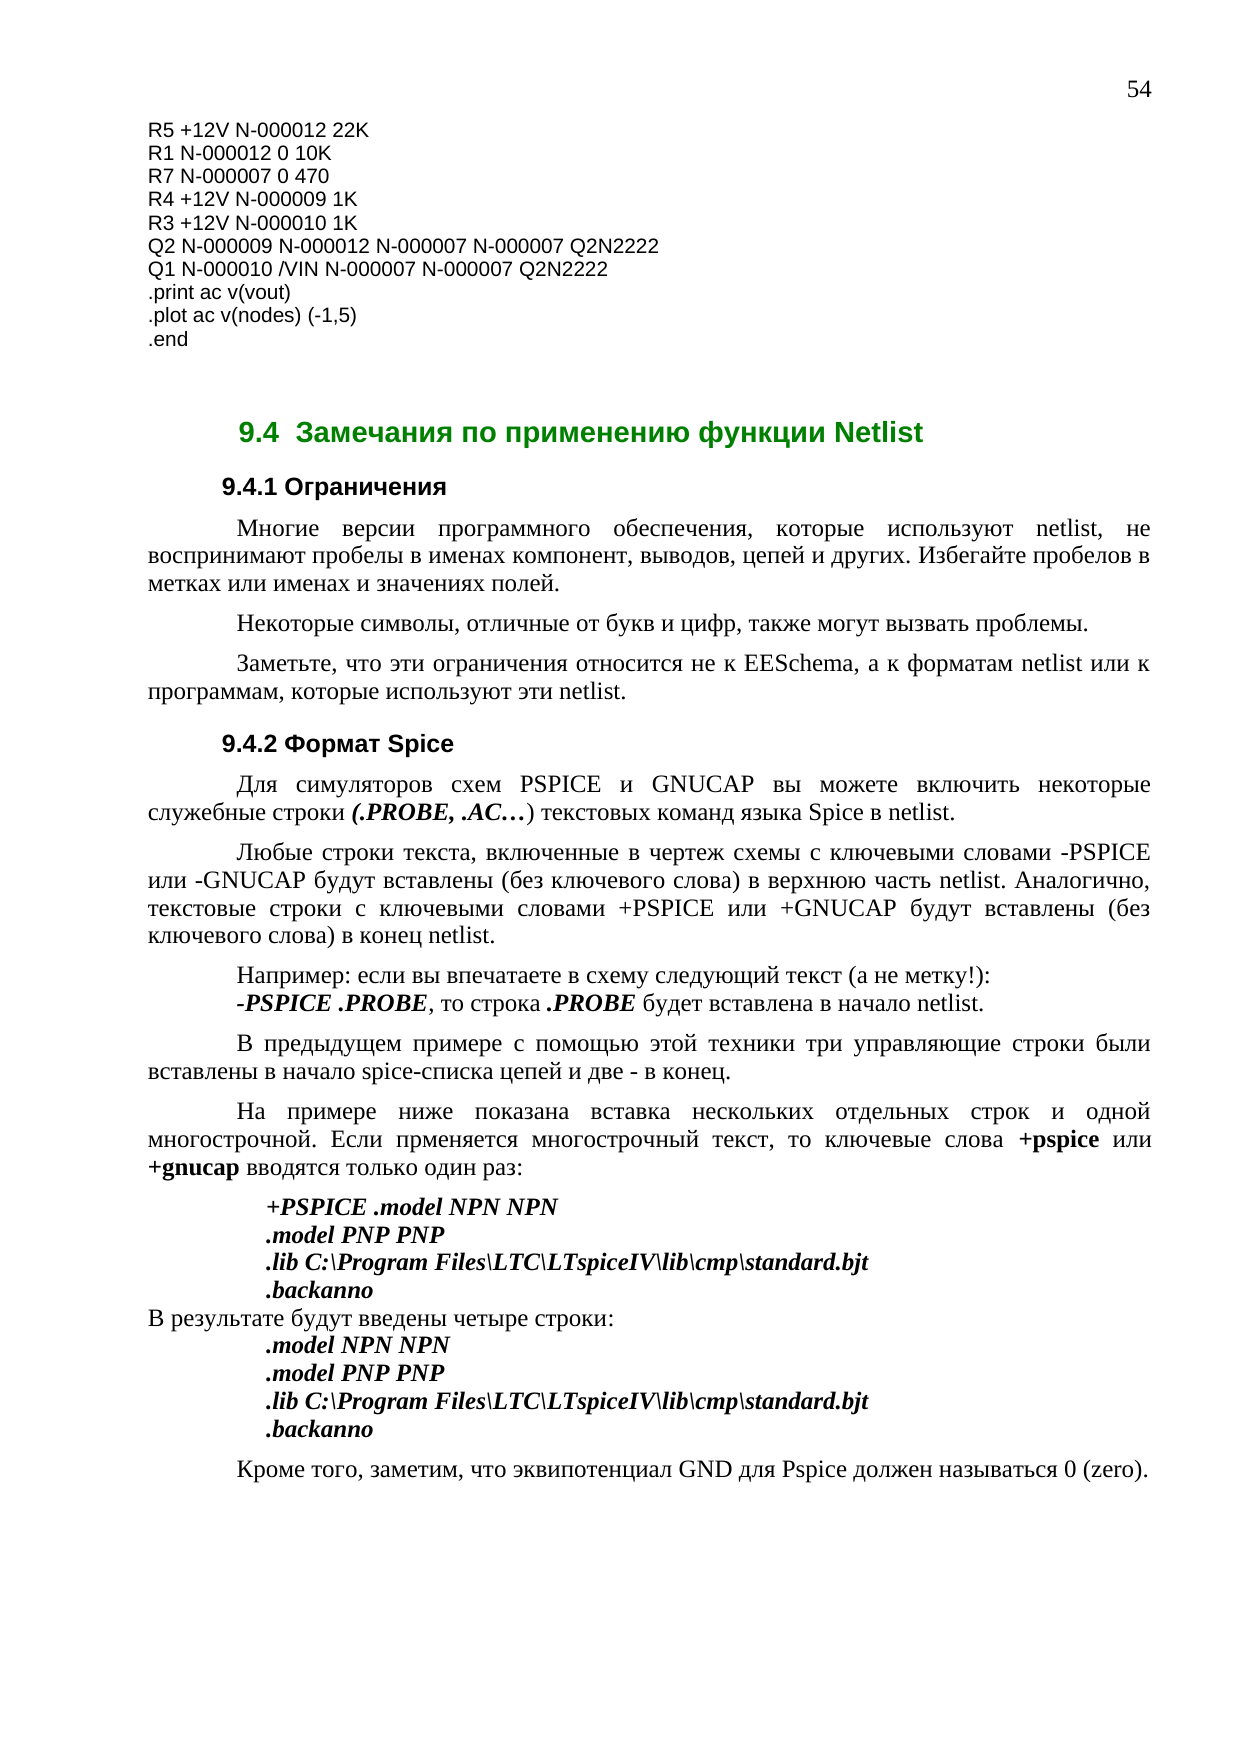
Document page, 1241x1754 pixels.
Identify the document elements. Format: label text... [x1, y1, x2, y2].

text .plot ac v(nodes) (-1,5) [148, 304, 1152, 327]
text -PSPICE .PROBE, то строка .PROBE будет вставлена в начало netlist. [148, 989, 1152, 1017]
text На примере ниже показана вставка нескольких отдельных строк и одной многострочной. Если прменяется многострочный текст, то ключевые слова +pspice или +gnucap вводятся только один раз: [148, 1097, 1152, 1181]
text .model PNP PNP [266, 1221, 1152, 1248]
text R4 +12V N-000009 1K [148, 188, 1152, 211]
text R3 +12V N-000010 1K [148, 211, 1152, 234]
subtitle 9.4.2 Формат Spice [222, 730, 1152, 758]
text .backanno [266, 1415, 1152, 1442]
text В результате будут введены четыре строки: [148, 1304, 1152, 1332]
text Кроме того, заметим, что эквипотенциал GND для Pspice должен называться 0 (zero). [148, 1455, 1152, 1483]
text .model PNP PNP [266, 1359, 1152, 1387]
text .lib C:\Program Files\LTC\LTspiceIV\lib\cmp\standard.bjt [266, 1248, 1152, 1276]
text Любые строки текста, включенные в чертеж схемы с ключевыми словами -PSPICE или -GNUCAP будут вставлены (без ключевого слова) в верхнюю часть netlist. Аналогично, текстовые строки с ключевыми словами +PSPICE или +GNUCAP будут вставлены (без ключевого слова) в конец netlist. [148, 838, 1152, 949]
text .end [148, 327, 1152, 350]
text .lib C:\Program Files\LTC\LTspiceIV\lib\cmp\standard.bjt [266, 1387, 1152, 1415]
text .print ac v(vout) [148, 281, 1152, 304]
text +PSPICE .model NPN NPN [266, 1193, 1152, 1221]
text Q1 N-000010 /VIN N-000007 N-000007 Q2N2222 [148, 257, 1152, 281]
text .backanno [266, 1276, 1152, 1304]
text Некоторые символы, отличные от букв и цифр, также могут вызвать проблемы. [148, 609, 1152, 637]
text R7 N-000007 0 470 [148, 164, 1152, 188]
text Для симуляторов схем PSPICE и GNUCAP вы можете включить некоторые служебные строки (.PROBE, .AC…) текстовых команд языка Spice в netlist. [148, 770, 1152, 826]
subtitle Замечания по применению функции Netlist [238, 416, 1152, 448]
text Заметьте, что эти ограничения относится не к EESchema, а к форматам netlist или к программам, которые используют эти netlist. [148, 649, 1152, 705]
text В предыдущем примере с помощью этой техники три управляющие строки были вставлены в начало spice-списка цепей и две - в конец. [148, 1029, 1152, 1085]
text Q2 N-000009 N-000012 N-000007 N-000007 Q2N2222 [148, 234, 1152, 257]
text R1 N-000012 0 10K [148, 141, 1152, 164]
text Многие версии программного обеспечения, которые используют netlist, не воспринимают пробелы в именах компонент, выводов, цепей и других. Избегайте пробелов в метках или именах и значениях полей. [148, 514, 1152, 597]
text R5 +12V N-000012 22K [148, 118, 1152, 141]
text .model NPN NPN [266, 1332, 1152, 1359]
text Например: если вы впечатаете в схему следующий текст (а не метку!): [148, 962, 1152, 989]
subtitle 9.4.1 Ограничения [222, 473, 1152, 501]
